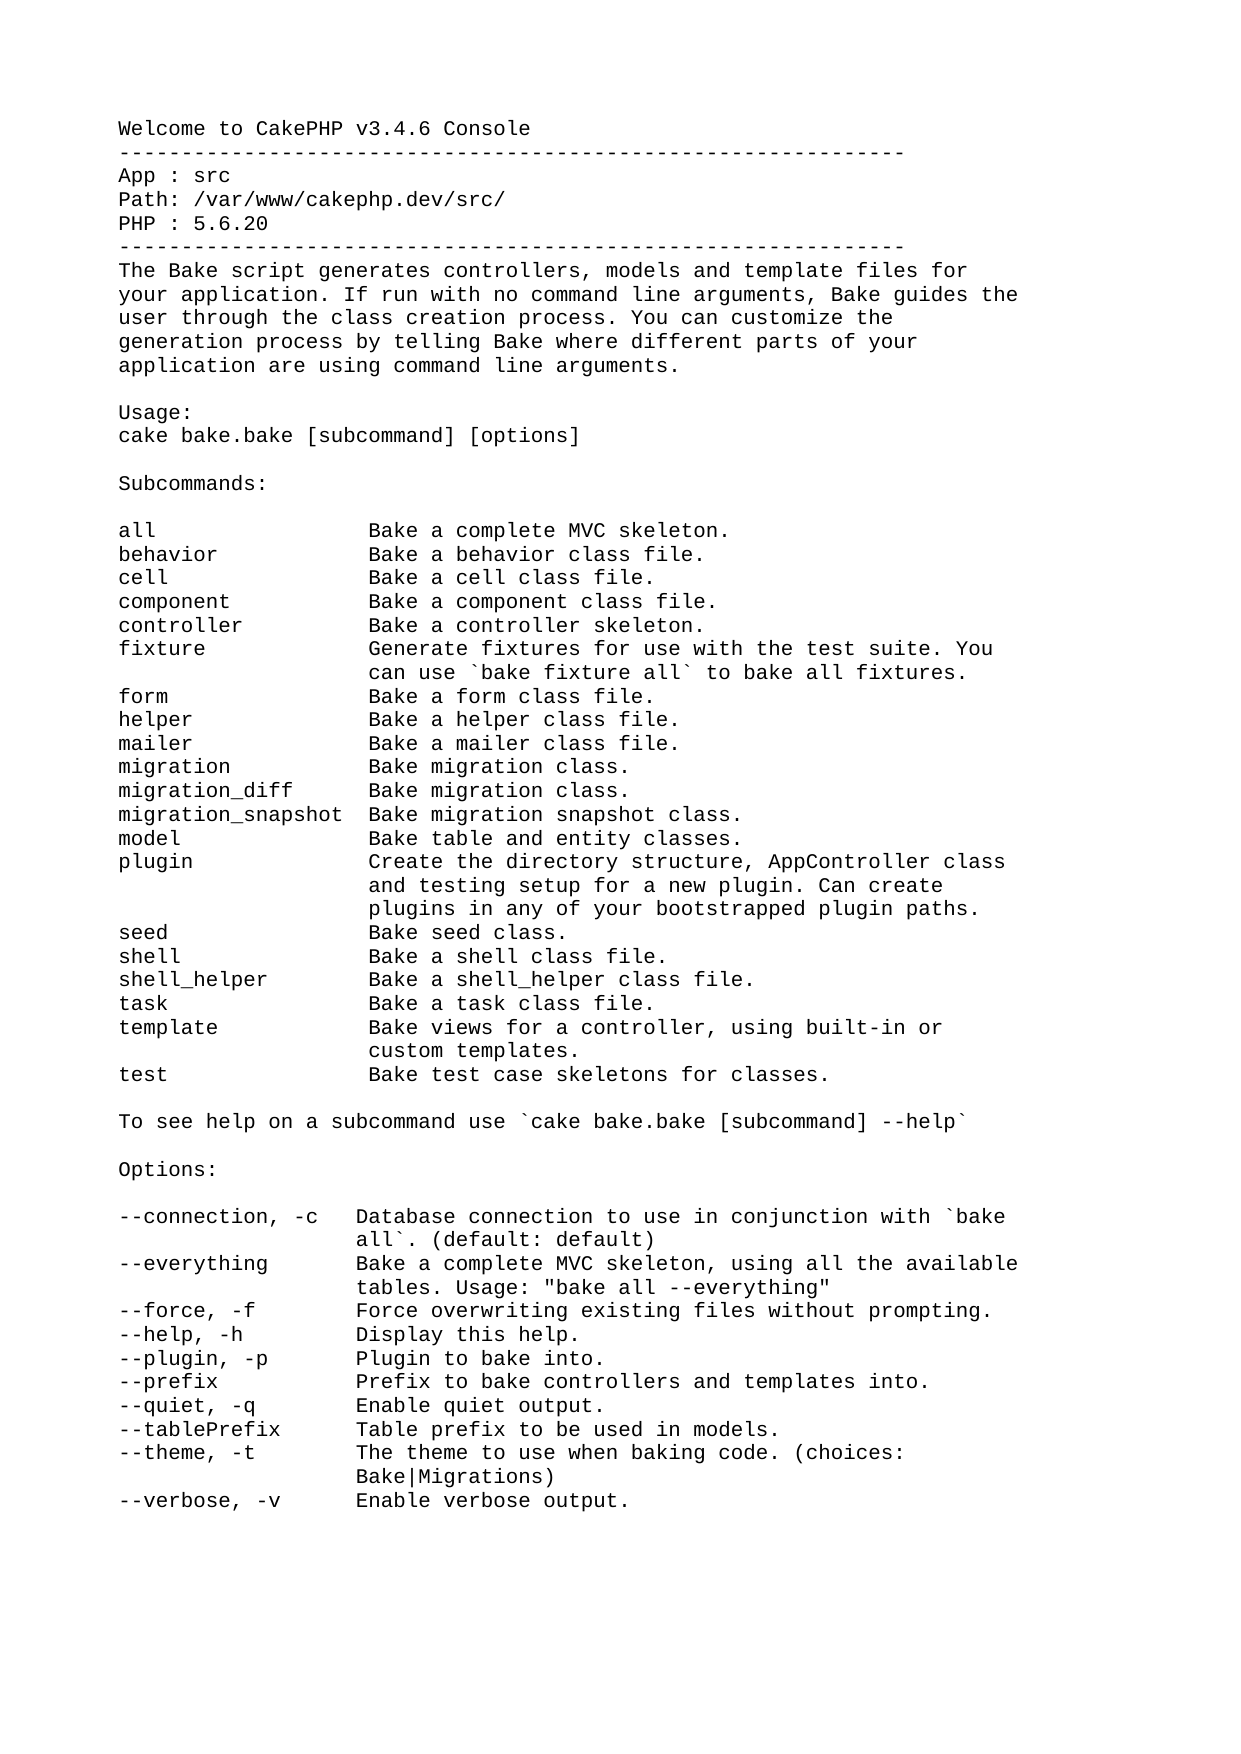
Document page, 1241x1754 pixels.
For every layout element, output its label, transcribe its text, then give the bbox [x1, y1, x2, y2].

text Path: /var/www/cakephp.dev/src/ [118, 189, 1122, 213]
text --------------------------------------------------------------- [118, 236, 1122, 260]
text plugin Create the directory structure, AppController class [118, 851, 1122, 875]
text seed Bake seed class. [118, 922, 1122, 946]
text your application. If run with no command line arguments, Bake guides the [118, 284, 1122, 307]
text and testing setup for a new plugin. Can create [118, 875, 1122, 898]
text migration_diff Bake migration class. [118, 780, 1122, 804]
text cake bake.bake [subcommand] [options] [118, 426, 1122, 449]
text model Bake table and entity classes. [118, 827, 1122, 851]
text Bake|Migrations) [118, 1466, 1122, 1489]
text --------------------------------------------------------------- [118, 142, 1122, 165]
text --everything Bake a complete MVC skeleton, using all the available [118, 1253, 1122, 1277]
text behavior Bake a behavior class file. [118, 544, 1122, 567]
text App : src [118, 165, 1122, 189]
text Options: [118, 1158, 1122, 1182]
text PHP : 5.6.20 [118, 213, 1122, 236]
text user through the class creation process. You can customize the [118, 307, 1122, 331]
text --help, -h Display this help. [118, 1324, 1122, 1348]
text --tablePrefix Table prefix to be used in models. [118, 1419, 1122, 1442]
text component Bake a component class file. [118, 591, 1122, 615]
text fixture Generate fixtures for use with the test suite. You [118, 638, 1122, 662]
text custom templates. [118, 1040, 1122, 1064]
text The Bake script generates controllers, models and template files for [118, 260, 1122, 284]
text To see help on a subcommand use `cake bake.bake [subcommand] --help` [118, 1111, 1122, 1135]
text --verbose, -v Enable verbose output. [118, 1489, 1122, 1513]
text form Bake a form class file. [118, 686, 1122, 709]
text migration_snapshot Bake migration snapshot class. [118, 804, 1122, 827]
text generation process by telling Bake where different parts of your [118, 331, 1122, 354]
text shell Bake a shell class file. [118, 946, 1122, 969]
text all`. (default: default) [118, 1229, 1122, 1253]
text migration Bake migration class. [118, 757, 1122, 780]
text tables. Usage: "bake all --everything" [118, 1277, 1122, 1300]
text template Bake views for a controller, using built-in or [118, 1017, 1122, 1040]
text controller Bake a controller skeleton. [118, 615, 1122, 638]
text --plugin, -p Plugin to bake into. [118, 1348, 1122, 1371]
text task Bake a task class file. [118, 993, 1122, 1017]
text --prefix Prefix to bake controllers and templates into. [118, 1371, 1122, 1395]
text --force, -f Force overwriting existing files without prompting. [118, 1300, 1122, 1324]
text --connection, -c Database connection to use in conjunction with `bake [118, 1206, 1122, 1229]
text cell Bake a cell class file. [118, 567, 1122, 591]
text helper Bake a helper class file. [118, 709, 1122, 733]
text can use `bake fixture all` to bake all fixtures. [118, 662, 1122, 686]
text shell_helper Bake a shell_helper class file. [118, 969, 1122, 993]
text all Bake a complete MVC skeleton. [118, 520, 1122, 544]
text Subcommands: [118, 473, 1122, 496]
text --theme, -t The theme to use when baking code. (choices: [118, 1442, 1122, 1466]
text mailer Bake a mailer class file. [118, 733, 1122, 757]
text test Bake test case skeletons for classes. [118, 1064, 1122, 1088]
text plugins in any of your bootstrapped plugin paths. [118, 898, 1122, 922]
text Welcome to CakePHP v3.4.6 Console [118, 118, 1122, 142]
text Usage: [118, 402, 1122, 426]
text application are using command line arguments. [118, 354, 1122, 378]
text --quiet, -q Enable quiet output. [118, 1395, 1122, 1419]
